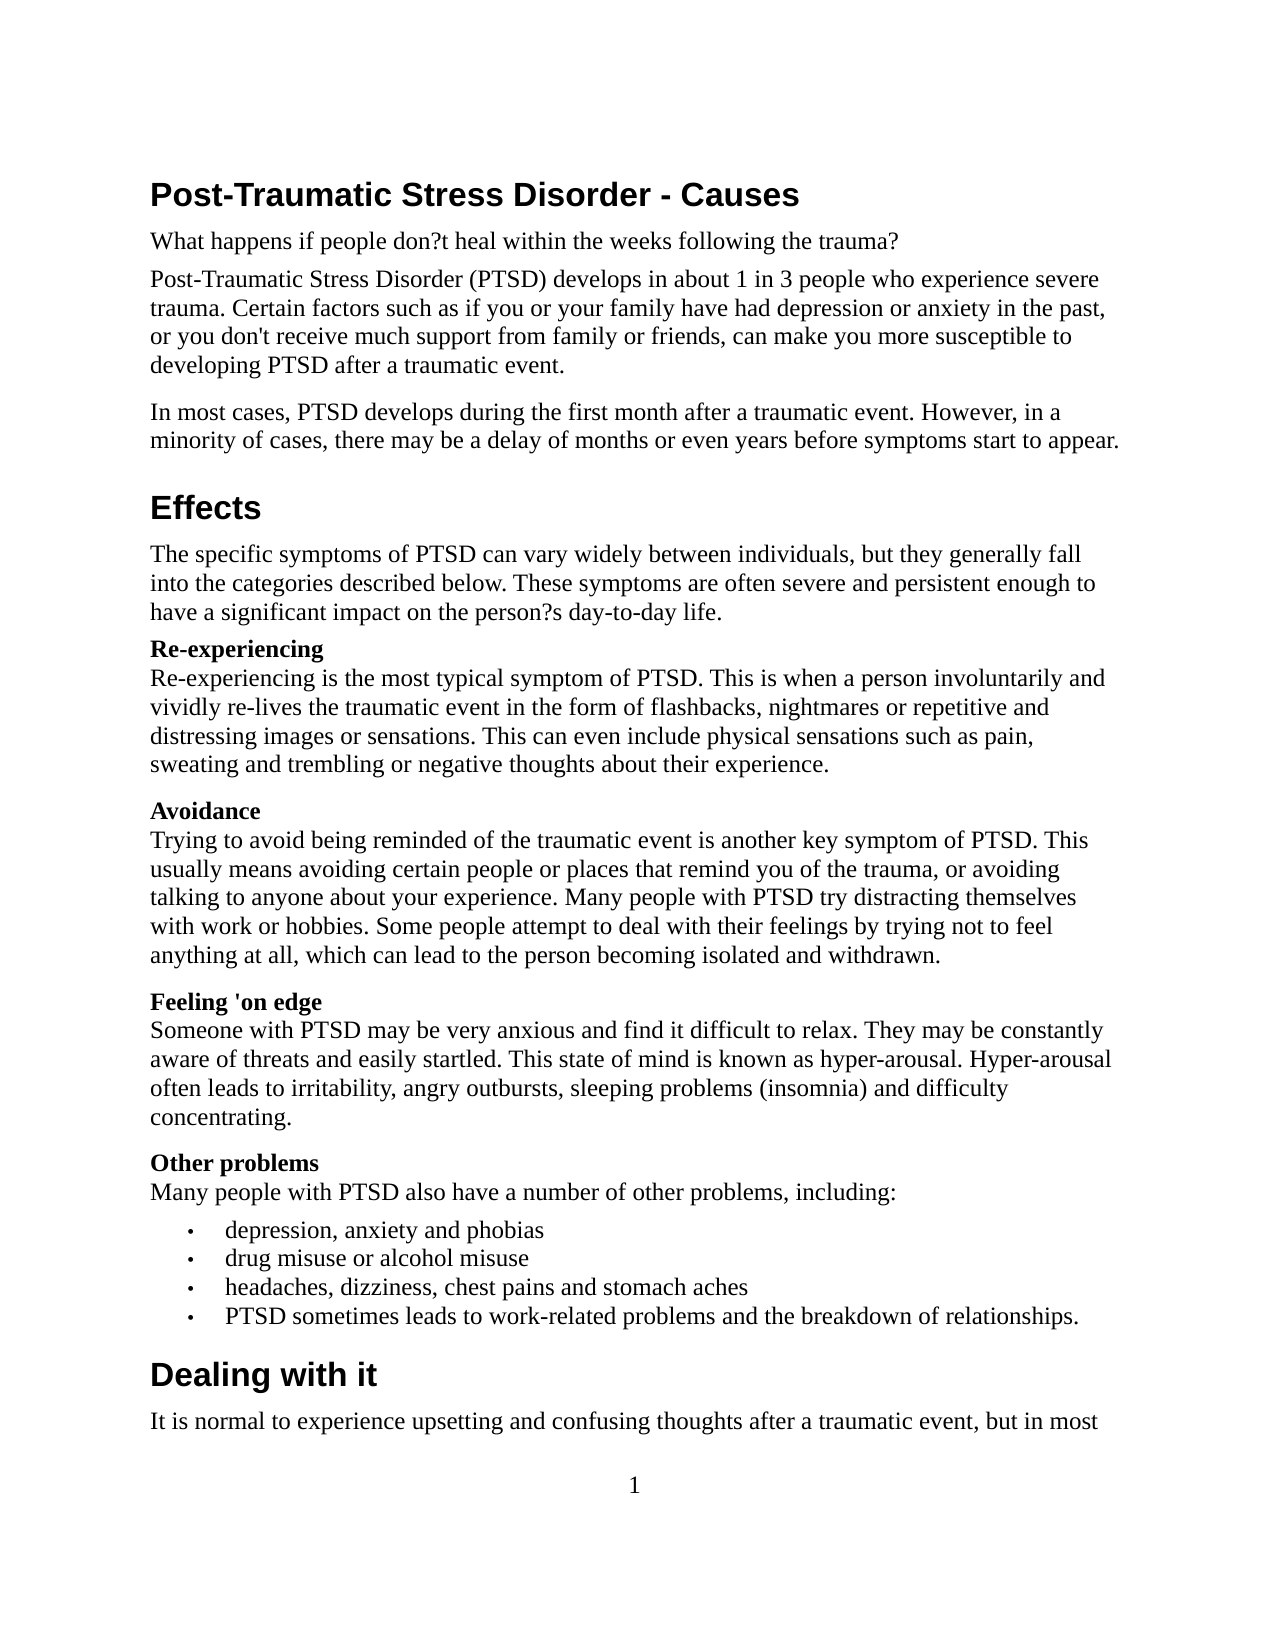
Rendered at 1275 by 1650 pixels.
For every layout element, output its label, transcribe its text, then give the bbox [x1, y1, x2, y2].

list depression, anxiety and phobias [187, 1215, 1125, 1243]
list PTSD sometimes leads to work-related problems and the breakdown of relationships. [187, 1301, 1125, 1330]
list headaches, dizziness, chest pains and stomach aches [187, 1272, 1125, 1301]
text Feeling 'on edge Someone with PTSD may be very anxious and find it difficult to relax. They may be constantly aware of threats and easily startled. This state of mind is known as hyper-arousal. Hyper-arousal often leads to irritability, angry outbursts, sleeping problems (insomnia) and difficulty concentrating. [150, 987, 1125, 1130]
text What happens if people don?t heal within the weeks following the trauma? [150, 226, 1125, 255]
text In most cases, PTSD develops during the first month after a traumatic event. However, in a minority of cases, there may be a delay of months or even years before symptoms start to appear. [150, 397, 1125, 454]
text It is normal to experience upsetting and confusing thoughts after a traumatic event, but in most [150, 1406, 1125, 1435]
text Avoidance Trying to avoid being reminded of the traumatic event is another key symptom of PTSD. This usually means avoiding certain people or places that remind you of the trauma, or avoiding talking to anyone about your experience. Many people with PTSD try distracting themselves with work or hobbies. Some people attempt to deal with their feelings by trying not to feel anything at all, which can lead to the person becoming isolated and withdrawn. [150, 796, 1125, 969]
subtitle Dealing with it [150, 1355, 1125, 1393]
text Re-experiencing Re-experiencing is the most typical symptom of PTSD. This is when a person involuntarily and vividly re-lives the traumatic event in the form of flashbacks, nightmares or repetitive and distressing images or sensations. This can even include physical sensations such as pain, sweating and trembling or negative thoughts about their experience. [150, 634, 1125, 778]
text The specific symptoms of PTSD can vary widely between individuals, but they generally fall into the categories described below. These symptoms are often severe and persistent enough to have a significant impact on the person?s day-to-day life. [150, 539, 1125, 626]
subtitle Effects [150, 488, 1125, 527]
text Post-Traumatic Stress Disorder (PTSD) develops in about 1 in 3 people who experience severe trauma. Certain factors such as if you or your family have had depression or anxiety in the past, or you don't receive much support from family or friends, can make you more susceptible to developing PTSD after a traumatic event. [150, 264, 1125, 379]
text Other problems Many people with PTSD also have a number of other problems, including: [150, 1148, 1125, 1206]
subtitle Post-Traumatic Stress Disorder - Causes [150, 175, 1125, 214]
list drug misuse or alcohol misuse [187, 1243, 1125, 1272]
